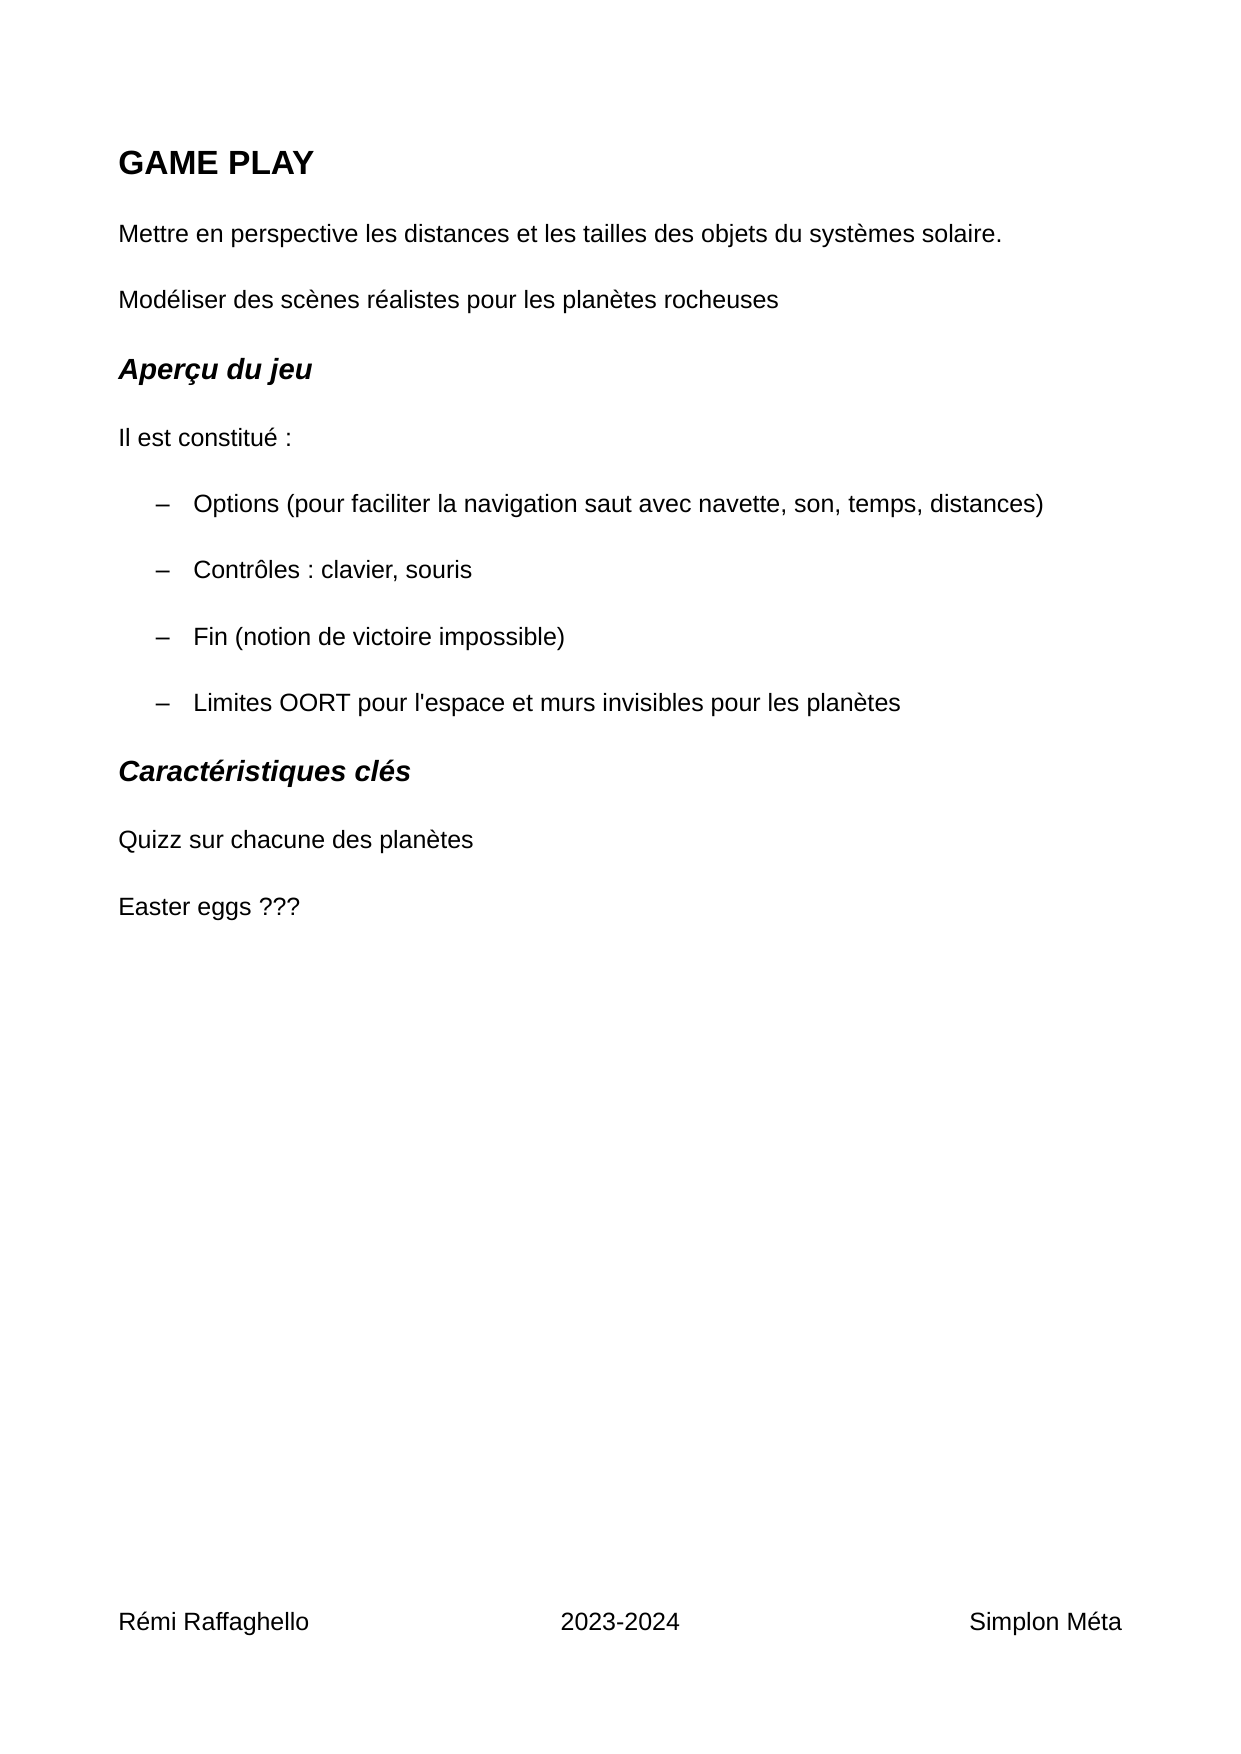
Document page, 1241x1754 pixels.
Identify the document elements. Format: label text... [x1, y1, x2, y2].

list Contrôles : clavier, souris [156, 555, 1122, 584]
list Limites OORT pour l'espace et murs invisibles pour les planètes [156, 688, 1122, 717]
list Fin (notion de victoire impossible) [156, 622, 1122, 651]
subtitle Caractéristiques clés [118, 754, 1122, 788]
text Quizz sur chacune des planètes [118, 826, 1122, 854]
text Il est constitué : [118, 423, 1122, 452]
subtitle Aperçu du jeu [118, 352, 1122, 385]
text Modéliser des scènes réalistes pour les planètes rocheuses [118, 286, 1122, 314]
list Options (pour faciliter la navigation saut avec navette, son, temps, distances) [156, 489, 1122, 518]
subtitle GAME PLAY [118, 143, 1122, 182]
text Easter eggs ??? [118, 892, 1122, 921]
text Mettre en perspective les distances et les tailles des objets du systèmes solaire. [118, 219, 1122, 248]
